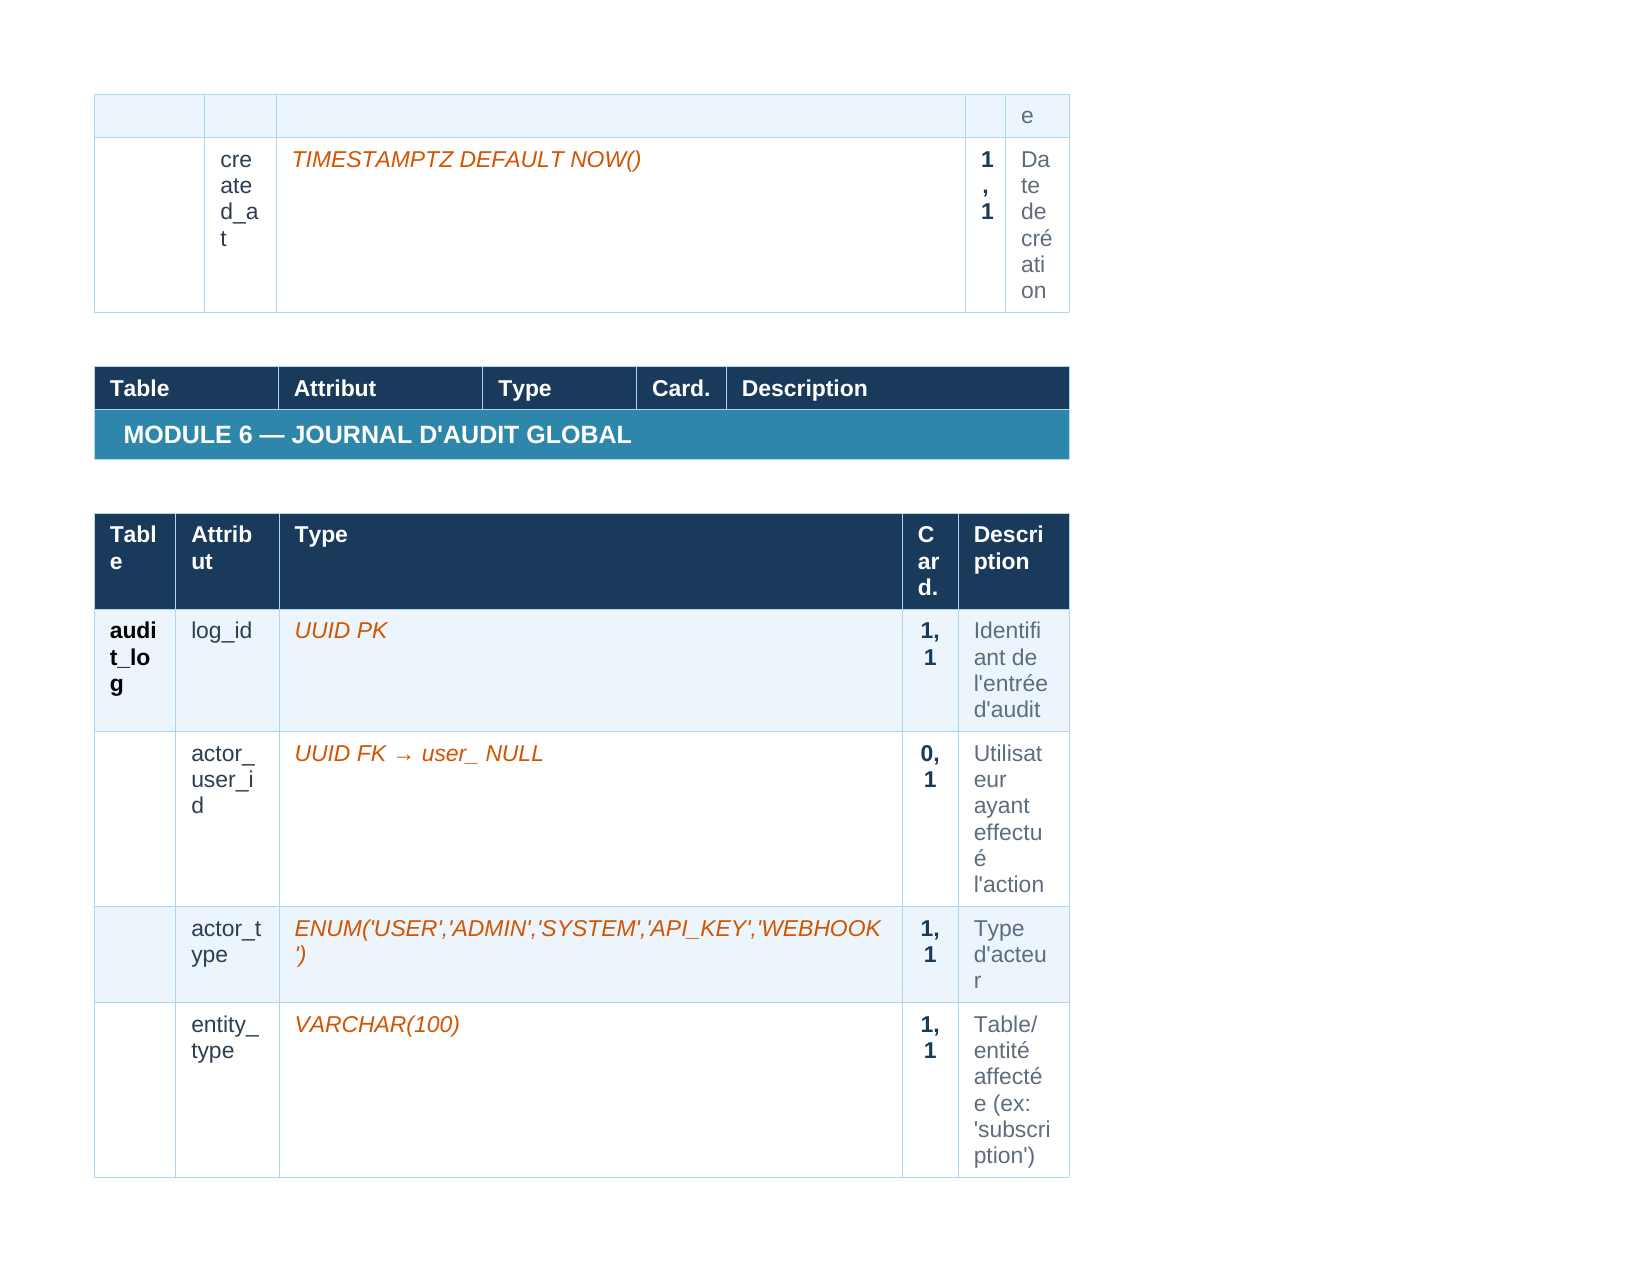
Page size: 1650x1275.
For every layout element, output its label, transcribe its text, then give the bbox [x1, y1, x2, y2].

table_cell actor_type [176, 907, 279, 1002]
table_cell 1,1 [966, 138, 1005, 312]
table_cell [277, 95, 965, 137]
table_cell [95, 1003, 175, 1177]
table_header Attribut [279, 367, 482, 409]
table_header Type [280, 514, 902, 609]
table_cell log_id [176, 610, 279, 731]
table_cell [95, 95, 204, 137]
table_header Table [95, 367, 278, 409]
table_cell TIMESTAMPTZ DEFAULT NOW() [277, 138, 965, 312]
table_header Table [95, 514, 175, 609]
table_cell [95, 732, 175, 906]
table_header Card. [637, 367, 726, 409]
table_cell audit_log [95, 610, 175, 731]
table_header Attribut [176, 514, 279, 609]
table_cell ENUM('USER','ADMIN','SYSTEM','API_KEY','WEBHOOK') [280, 907, 902, 1002]
table_cell Identifiant de l'entrée d'audit [959, 610, 1069, 731]
table_cell actor_user_id [176, 732, 279, 906]
table_cell Type d'acteur [959, 907, 1069, 1002]
table_cell MODULE 6 — JOURNAL D'AUDIT GLOBAL [95, 410, 1069, 459]
table_cell Table/entité affectée (ex: 'subscription') [959, 1003, 1069, 1177]
table_cell created_at [205, 138, 276, 312]
table_cell [95, 138, 204, 312]
table_cell [205, 95, 276, 137]
table_header Type [483, 367, 636, 409]
table_header Card. [903, 514, 958, 609]
table_cell [95, 907, 175, 1002]
table_cell 1,1 [903, 1003, 958, 1177]
table_cell UUID PK [280, 610, 902, 731]
table_header Description [959, 514, 1069, 609]
table_cell entity_type [176, 1003, 279, 1177]
table_header Description [727, 367, 1069, 409]
table_cell 1,1 [903, 610, 958, 731]
table_cell VARCHAR(100) [280, 1003, 902, 1177]
table_cell Utilisateur ayant effectué l'action [959, 732, 1069, 906]
table_cell [966, 95, 1005, 137]
table_cell UUID FK → user_ NULL [280, 732, 902, 906]
table_cell 1,1 [903, 907, 958, 1002]
table_cell Date de création [1006, 138, 1069, 312]
table_cell e [1006, 95, 1069, 137]
table_cell 0,1 [903, 732, 958, 906]
